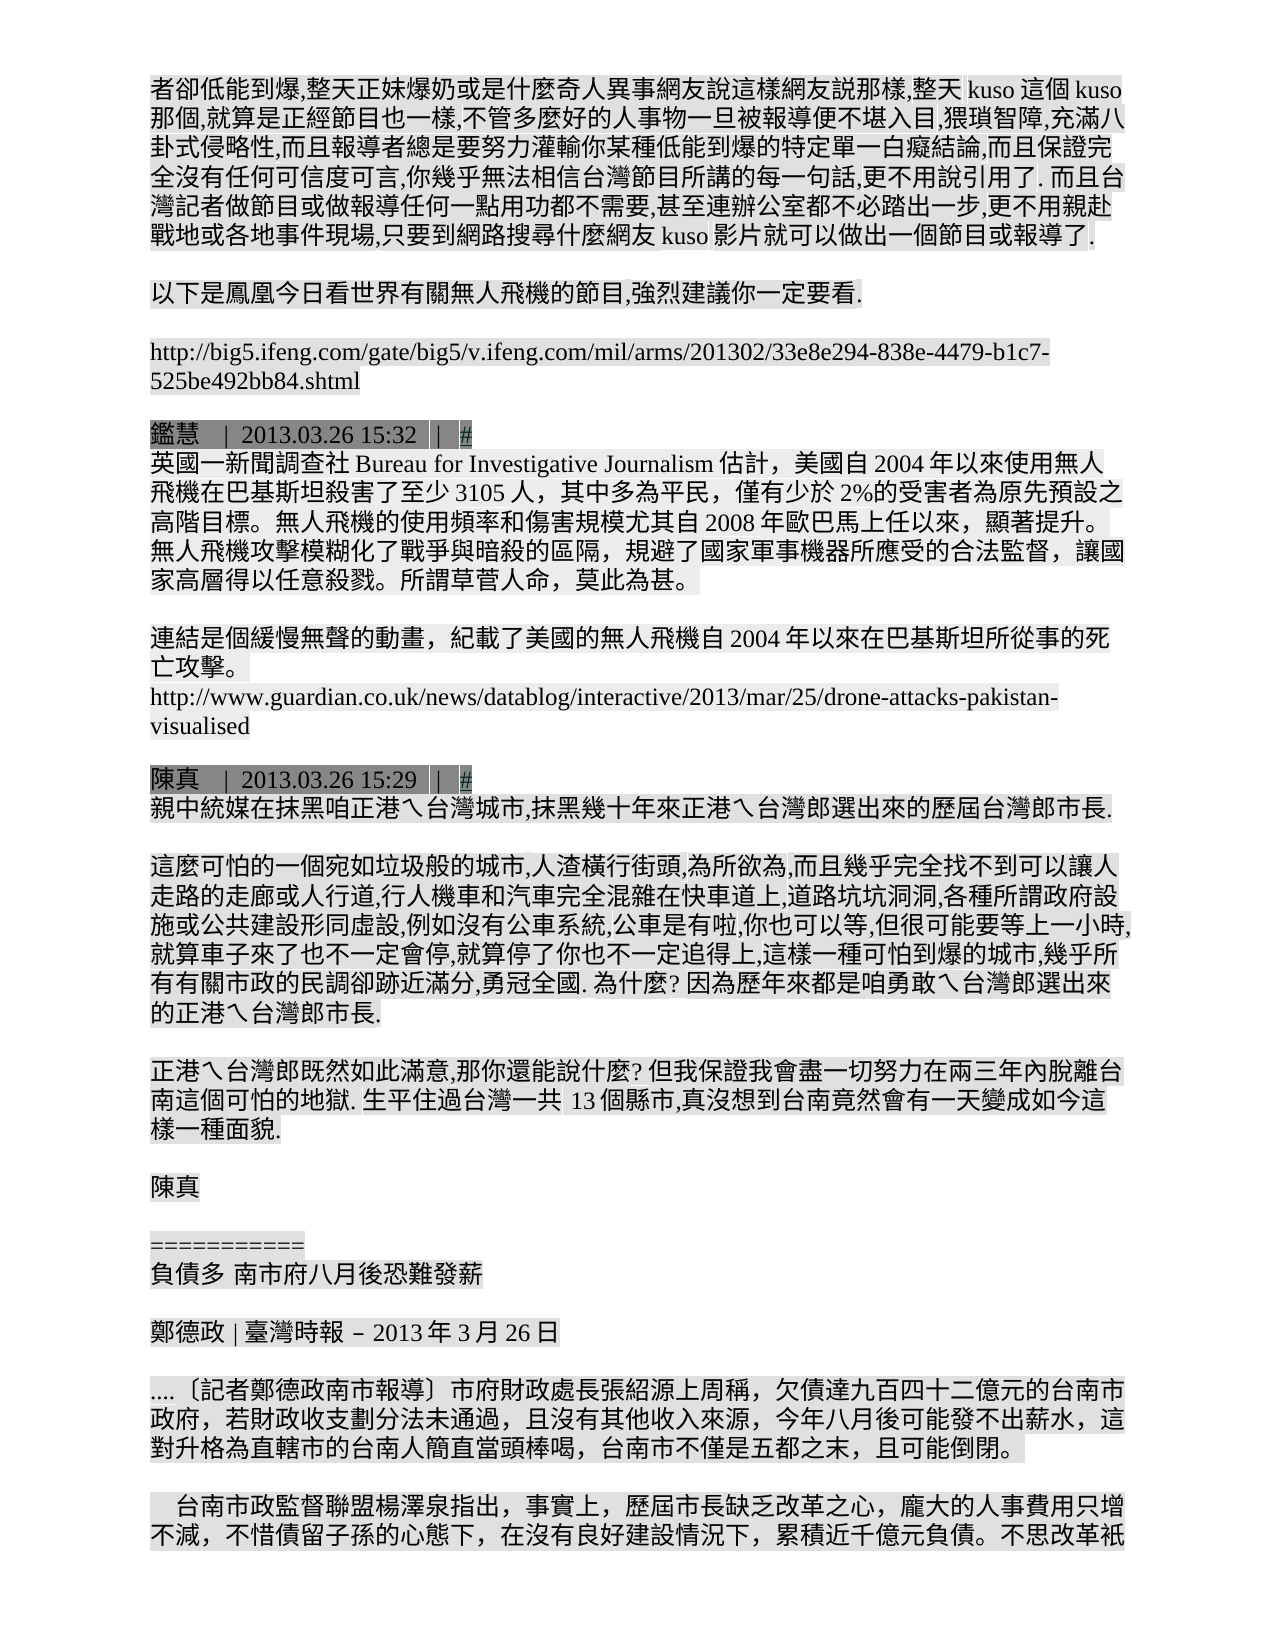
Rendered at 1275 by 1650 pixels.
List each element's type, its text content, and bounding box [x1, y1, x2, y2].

text 者卻低能到爆,整天正妹爆奶或是什麼奇人異事網友說這樣網友説那樣,整天kuso這個kuso那個,就算是正經節目也一樣,不管多麼好的人事物一旦被報導便不堪入目,猥瑣智障,充滿八卦式侵略性,而且報導者總是要努力灌輸你某種低能到爆的特定單一白癡結論,而且保證完全沒有任何可信度可言,你幾乎無法相信台灣節目所講的每一句話,更不用說引用了. 而且台灣記者做節目或做報導任何一點用功都不需要,甚至連辦公室都不必踏出一步,更不用親赴戰地或各地事件現場,只要到網路搜尋什麼網友kuso影片就可以做出一個節目或報導了. 以下是鳳凰今日看世界有關無人飛機的節目,強烈建議你一定要看. http://big5.ifeng.com/gate/big5/v.ifeng.com/mil/arms/201302/33e8e294-838e-4479-b1c7-525be492bb84.shtml [150, 75, 1125, 395]
text 親中統媒在抹黑咱正港ㄟ台灣城市,抹黑幾十年來正港ㄟ台灣郎選出來的歷屆台灣郎市長. 這麼可怕的一個宛如垃圾般的城市,人渣橫行街頭,為所欲為,而且幾乎完全找不到可以讓人走路的走廊或人行道,行人機車和汽車完全混雜在快車道上,道路坑坑洞洞,各種所謂政府設施或公共建設形同虛設,例如沒有公車系統,公車是有啦,你也可以等,但很可能要等上一小時,就算車子來了也不一定會停,就算停了你也不一定追得上,這樣一種可怕到爆的城市,幾乎所有有關市政的民調卻跡近滿分,勇冠全國. 為什麼? 因為歷年來都是咱勇敢ㄟ台灣郎選出來的正港ㄟ台灣郎市長. 正港ㄟ台灣郎既然如此滿意,那你還能說什麼? 但我保證我會盡一切努力在兩三年內脫離台南這個可怕的地獄. 生平住過台灣一共 13個縣市,真沒想到台南竟然會有一天變成如今這樣一種面貌. 陳真 =========== 負債多 南市府八月後恐難發薪 鄭德政 | 臺灣時報 – 2013年3月26日 ....〔記者鄭德政南市報導〕市府財政處長張紹源上周稱，欠債達九百四十二億元的台南市政府，若財政收支劃分法未通過，且沒有其他收入來源，今年八月後可能發不出薪水，這對升格為直轄市的台南人簡直當頭棒喝，台南市不僅是五都之末，且可能倒閉。 台南市政監督聯盟楊澤泉指出，事實上，歷屆市長缺乏改革之心，龐大的人事費用只增不減，不惜債留子孫的心態下，在沒有良好建設情況下，累積近千億元負債。不思改革衹期待修改債務法、財收法，試想，台南市即使債務法通過，也只能增加四百八十億元的上限額度，何況又不是不用還。 楊澤泉說，台南市合併升格後，本質不變。市府一０二年度預算員額一萬五千一百四十二人，教育局一萬三千九百十三人，台南市府有近四萬名員工，每年支付四百四十三億元，較之市府稅課收入四百零八億元還多。這尚不包括市府年支出四點二億元，三千多人約聘僱人員費用。 台南市政府今年二百二十七億元資本支出，幾乎全仰賴中央補助款二百八十三億元，若中央補助款從缺，台南市建設歸零。試想，台南市今年度預算經常門六百四十二億元，資本門二百二十七億元，沒有積極改革台南根本沒有未來。 賴市長未把握升格的「轉骨階段」改造台南，衹作表面工作，勢必成為歷史罪人。賴市長應認清高民調是市民的高度期待，而不是市政績效高，試問台南的市政建設何足誇人？路無三里直，地無三里平，人無三兩銀。工作無著落，攤販滿街是，台南客運倒了，機場商店無人願進駐；他問，台南市升格，改革何在？台南市的希望何在？ .. [150, 794, 1125, 1551]
text 鑑慧 | 2013.03.26 15:32 | # [150, 420, 1125, 449]
text 英國一新聞調查社Bureau for Investigative Journalism估計，美國自2004年以來使用無人飛機在巴基斯坦殺害了至少3105人，其中多為平民，僅有少於2%的受害者為原先預設之高階目標。無人飛機的使用頻率和傷害規模尤其自2008年歐巴馬上任以來，顯著提升。無人飛機攻擊模糊化了戰爭與暗殺的區隔，規避了國家軍事機器所應受的合法監督，讓國家高層得以任意殺戮。所謂草菅人命，莫此為甚。 連結是個緩慢無聲的動畫，紀載了美國的無人飛機自2004年以來在巴基斯坦所從事的死亡攻擊。 http://www.guardian.co.uk/news/datablog/interactive/2013/mar/25/drone-attacks-pakistan-visualised [150, 449, 1125, 740]
text 陳真 | 2013.03.26 15:29 | # [150, 765, 1125, 794]
